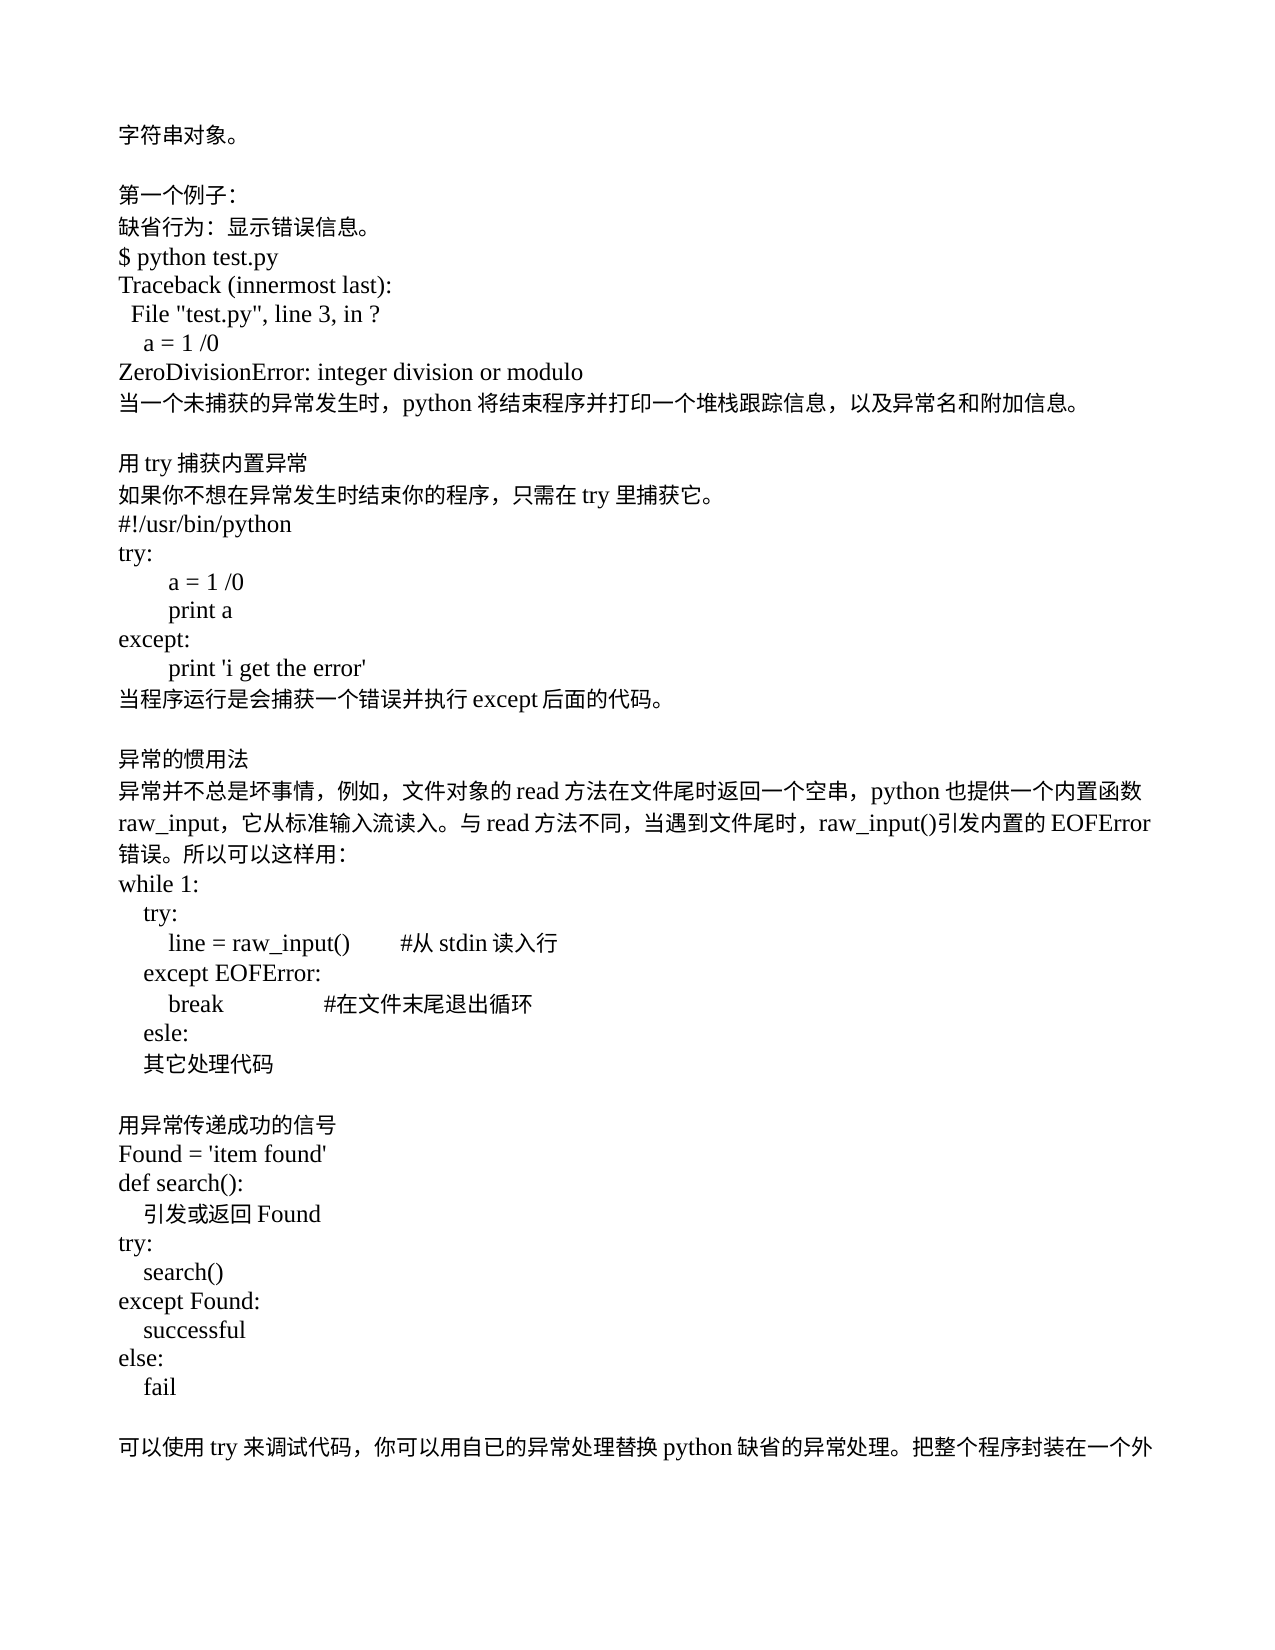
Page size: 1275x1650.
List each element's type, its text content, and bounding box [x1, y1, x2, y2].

text 字符串对象。 第一个例子： 缺省行为：显示错误信息。 $ python test.py Traceback (innermost last): File "test.py", line 3, in ? a = 1 /0 ZeroDivisionError: integer division or modulo 当一个未捕获的异常发生时，python将结束程序并打印一个堆栈跟踪信息，以及异常名和附加信息。 用try捕获内置异常 如果你不想在异常发生时结束你的程序，只需在try里捕获它。 #!/usr/bin/python try: a = 1 /0 print a except: print 'i get the error' 当程序运行是会捕获一个错误并执行except后面的代码。 异常的惯用法 异常并不总是坏事情，例如，文件对象的read方法在文件尾时返回一个空串，python也提供一个内置函数raw_input，它从标准输入流读入。与read方法不同，当遇到文件尾时，raw_input()引发内置的EOFError错误。所以可以这样用： while 1: try: line = raw_input() #从stdin读入行 except EOFError: break #在文件末尾退出循环 esle: 其它处理代码 用异常传递成功的信号 Found = 'item found' def search(): 引发或返回Found try: search() except Found: successful else: fail 可以使用try来调试代码，你可以用自已的异常处理替换python缺省的异常处理。把整个程序封装在一个外 [118, 118, 1157, 1461]
